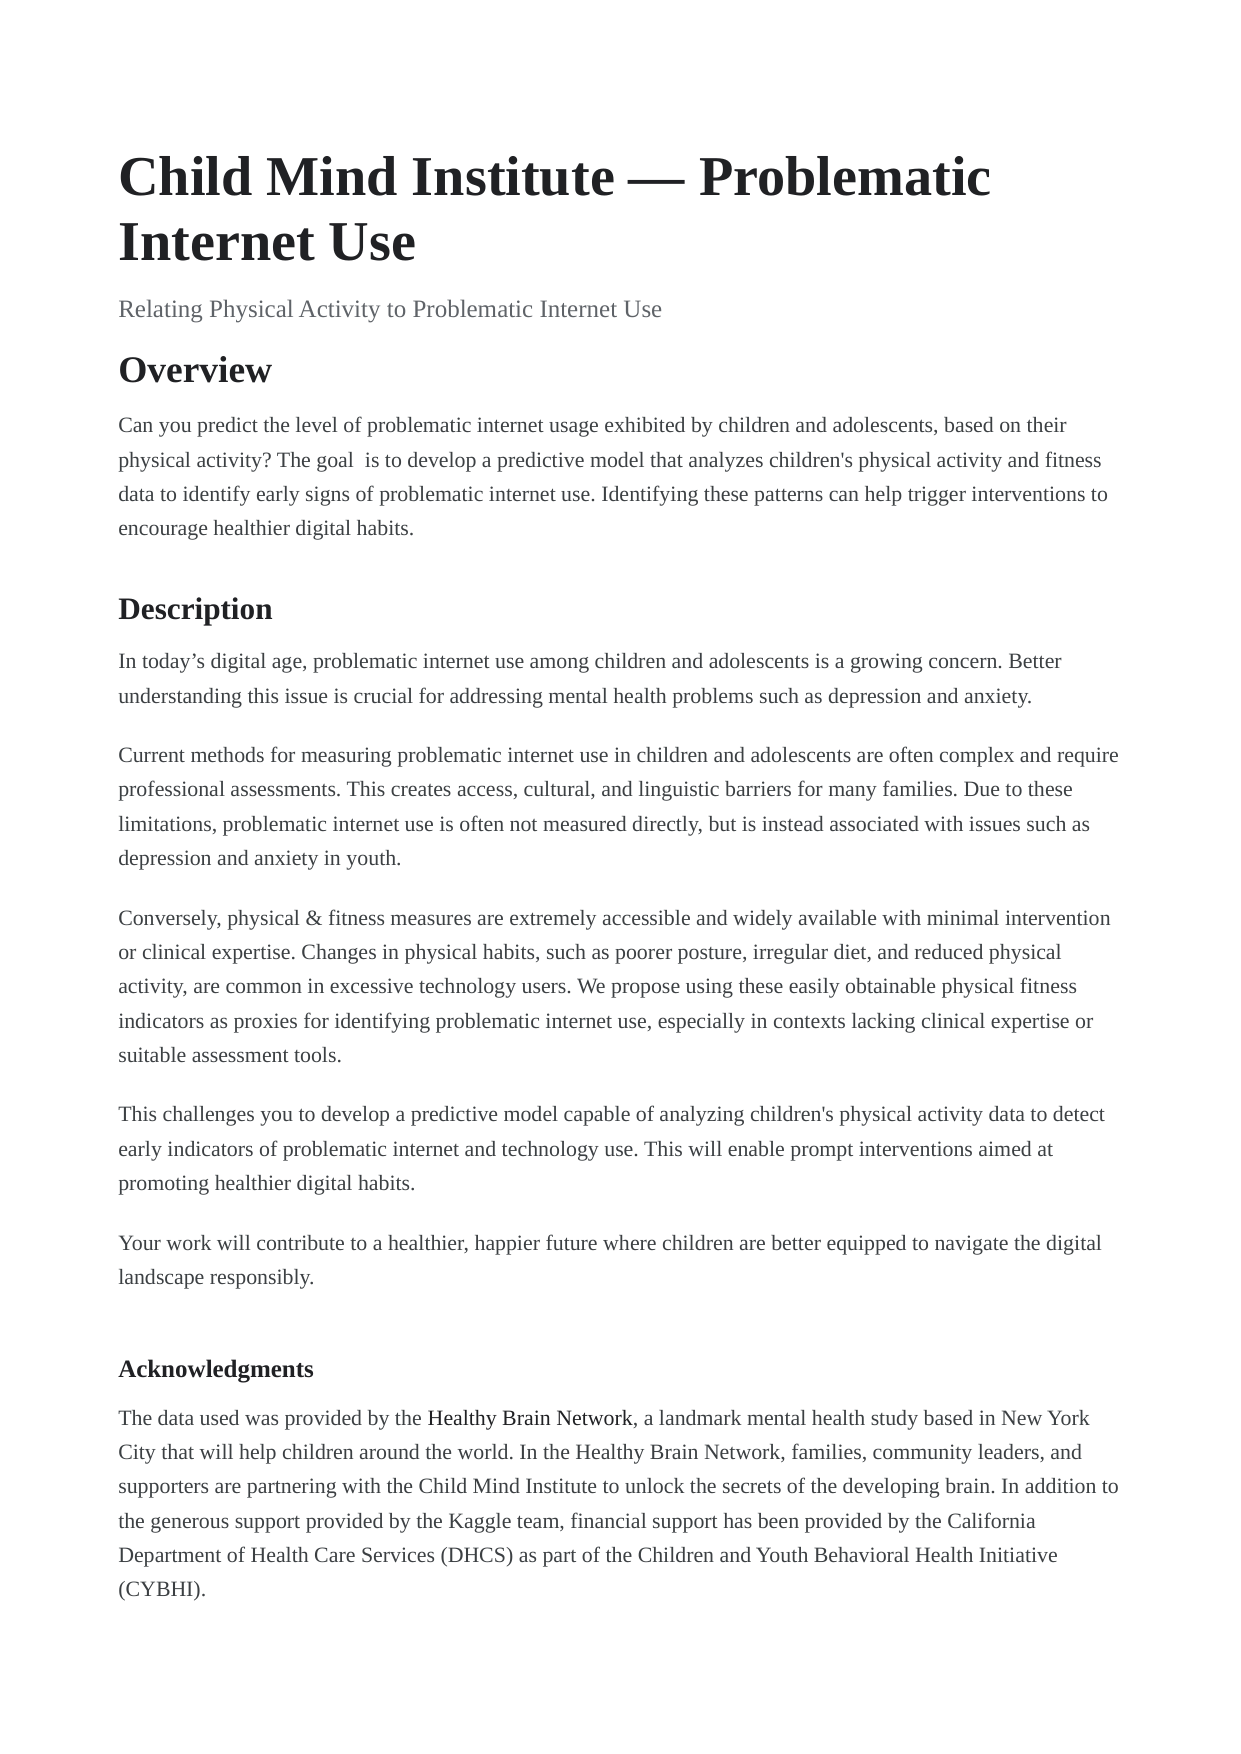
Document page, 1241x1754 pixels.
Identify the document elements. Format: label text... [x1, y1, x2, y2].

text In today’s digital age, problematic internet use among children and adolescents is a growing concern. Better understanding this issue is crucial for addressing mental health problems such as depression and anxiety. [118, 639, 1122, 708]
text This challenges you to develop a predictive model capable of analyzing children's physical activity data to detect early indicators of problematic internet and technology use. This will enable prompt interventions aimed at promoting healthier digital habits. [118, 1092, 1122, 1195]
subtitle Acknowledgments [118, 1352, 1122, 1383]
text Relating Physical Activity to Problematic Internet Use [118, 285, 1122, 322]
text Conversely, physical & fitness measures are extremely accessible and widely available with minimal intervention or clinical expertise. Changes in physical habits, such as poorer posture, irregular diet, and reduced physical activity, are common in excessive technology users. We propose using these easily obtainable physical fitness indicators as proxies for identifying problematic internet use, especially in contexts lacking clinical expertise or suitable assessment tools. [118, 895, 1122, 1067]
text Your work will contribute to a healthier, happier future where children are better equipped to navigate the digital landscape responsibly. [118, 1220, 1122, 1289]
text The data used was provided by the Healthy Brain Network, a landmark mental health study based in New York City that will help children around the world. In the Healthy Brain Network, families, community leaders, and supporters are partnering with the Child Mind Institute to unlock the secrets of the developing brain. In addition to the generous support provided by the Kaggle team, financial support has been provided by the California Department of Health Care Services (DHCS) as part of the Children and Youth Behavioral Health Initiative (CYBHI). [118, 1395, 1122, 1602]
text Current methods for measuring problematic internet use in children and adolescents are often complex and require professional assessments. This creates access, cultural, and linguistic barriers for many families. Due to these limitations, problematic internet use is often not measured directly, but is instead associated with issues such as depression and anxiety in youth. [118, 733, 1122, 870]
subtitle Overview [118, 347, 1122, 391]
subtitle Child Mind Institute — Problematic Internet Use [118, 143, 1122, 272]
text Can you predict the level of problematic internet usage exhibited by children and adolescents, based on their physical activity? The goal is to develop a predictive model that analyzes children's physical activity and fitness data to identify early signs of problematic internet use. Identifying these patterns can help trigger interventions to encourage healthier digital habits. [118, 403, 1122, 541]
subtitle Description [118, 591, 1122, 627]
